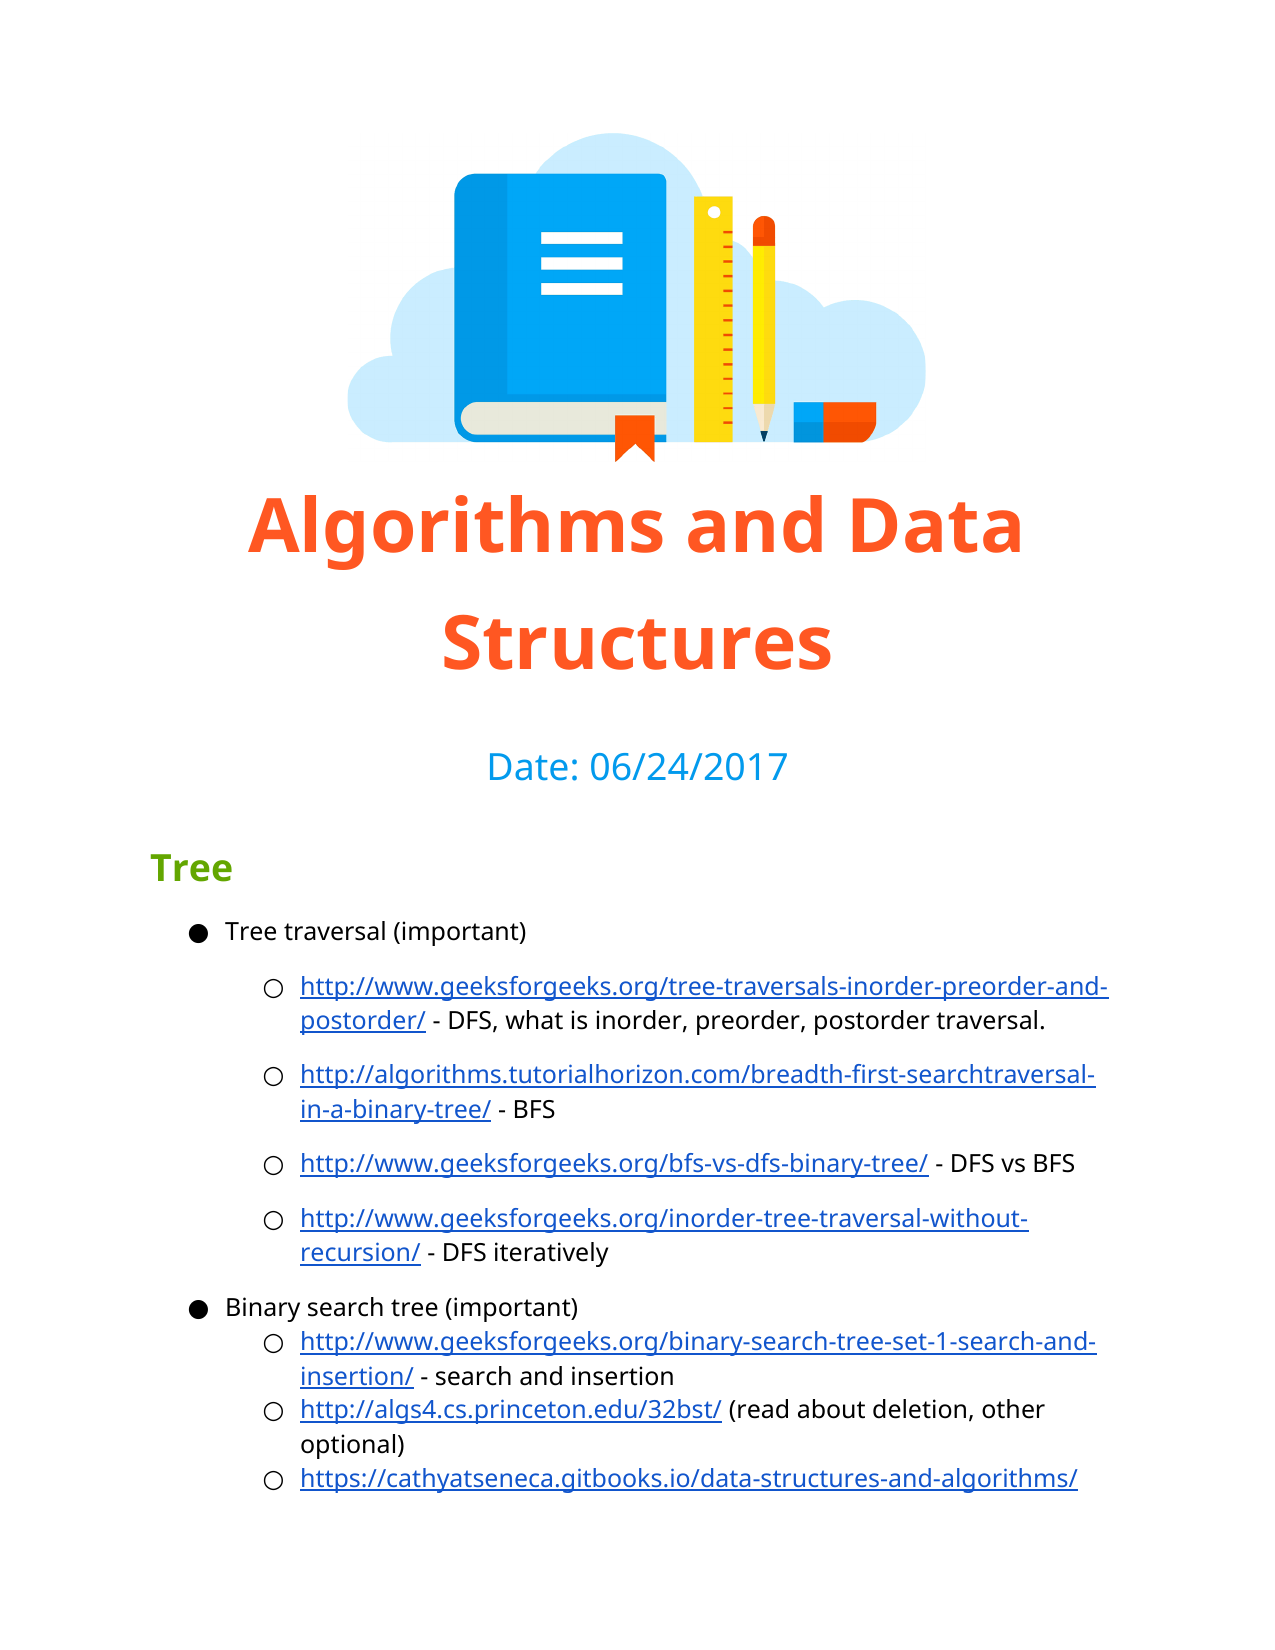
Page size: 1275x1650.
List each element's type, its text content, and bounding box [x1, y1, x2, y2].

list http://www.geeksforgeeks.org/binary-search-tree-set-1-search-and-insertion/ - search and insertion [262, 1324, 1125, 1392]
subtitle Tree [150, 841, 1125, 892]
list https://cathyatseneca.gitbooks.io/data-structures-and-algorithms/ [262, 1460, 1125, 1494]
picture [347, 133, 926, 462]
list http://algorithms.tutorialhorizon.com/breadth-first-searchtraversal-in-a-binary-tree/ - BFS [262, 1057, 1125, 1125]
list Tree traversal (important) [187, 913, 1125, 947]
subtitle Date: 06/24/2017 [150, 740, 1125, 791]
list http://www.geeksforgeeks.org/bfs-vs-dfs-binary-tree/ - DFS vs BFS [262, 1146, 1125, 1180]
title Algorithms and Data Structures [148, 472, 1125, 692]
list http://www.geeksforgeeks.org/inorder-tree-traversal-without-recursion/ - DFS iteratively [262, 1201, 1125, 1269]
list http://algs4.cs.princeton.edu/32bst/ (read about deletion, other optional) [262, 1392, 1125, 1460]
list Binary search tree (important) [187, 1290, 1125, 1324]
list http://www.geeksforgeeks.org/tree-traversals-inorder-preorder-and-postorder/ - DFS, what is inorder, preorder, postorder traversal. [262, 968, 1125, 1036]
